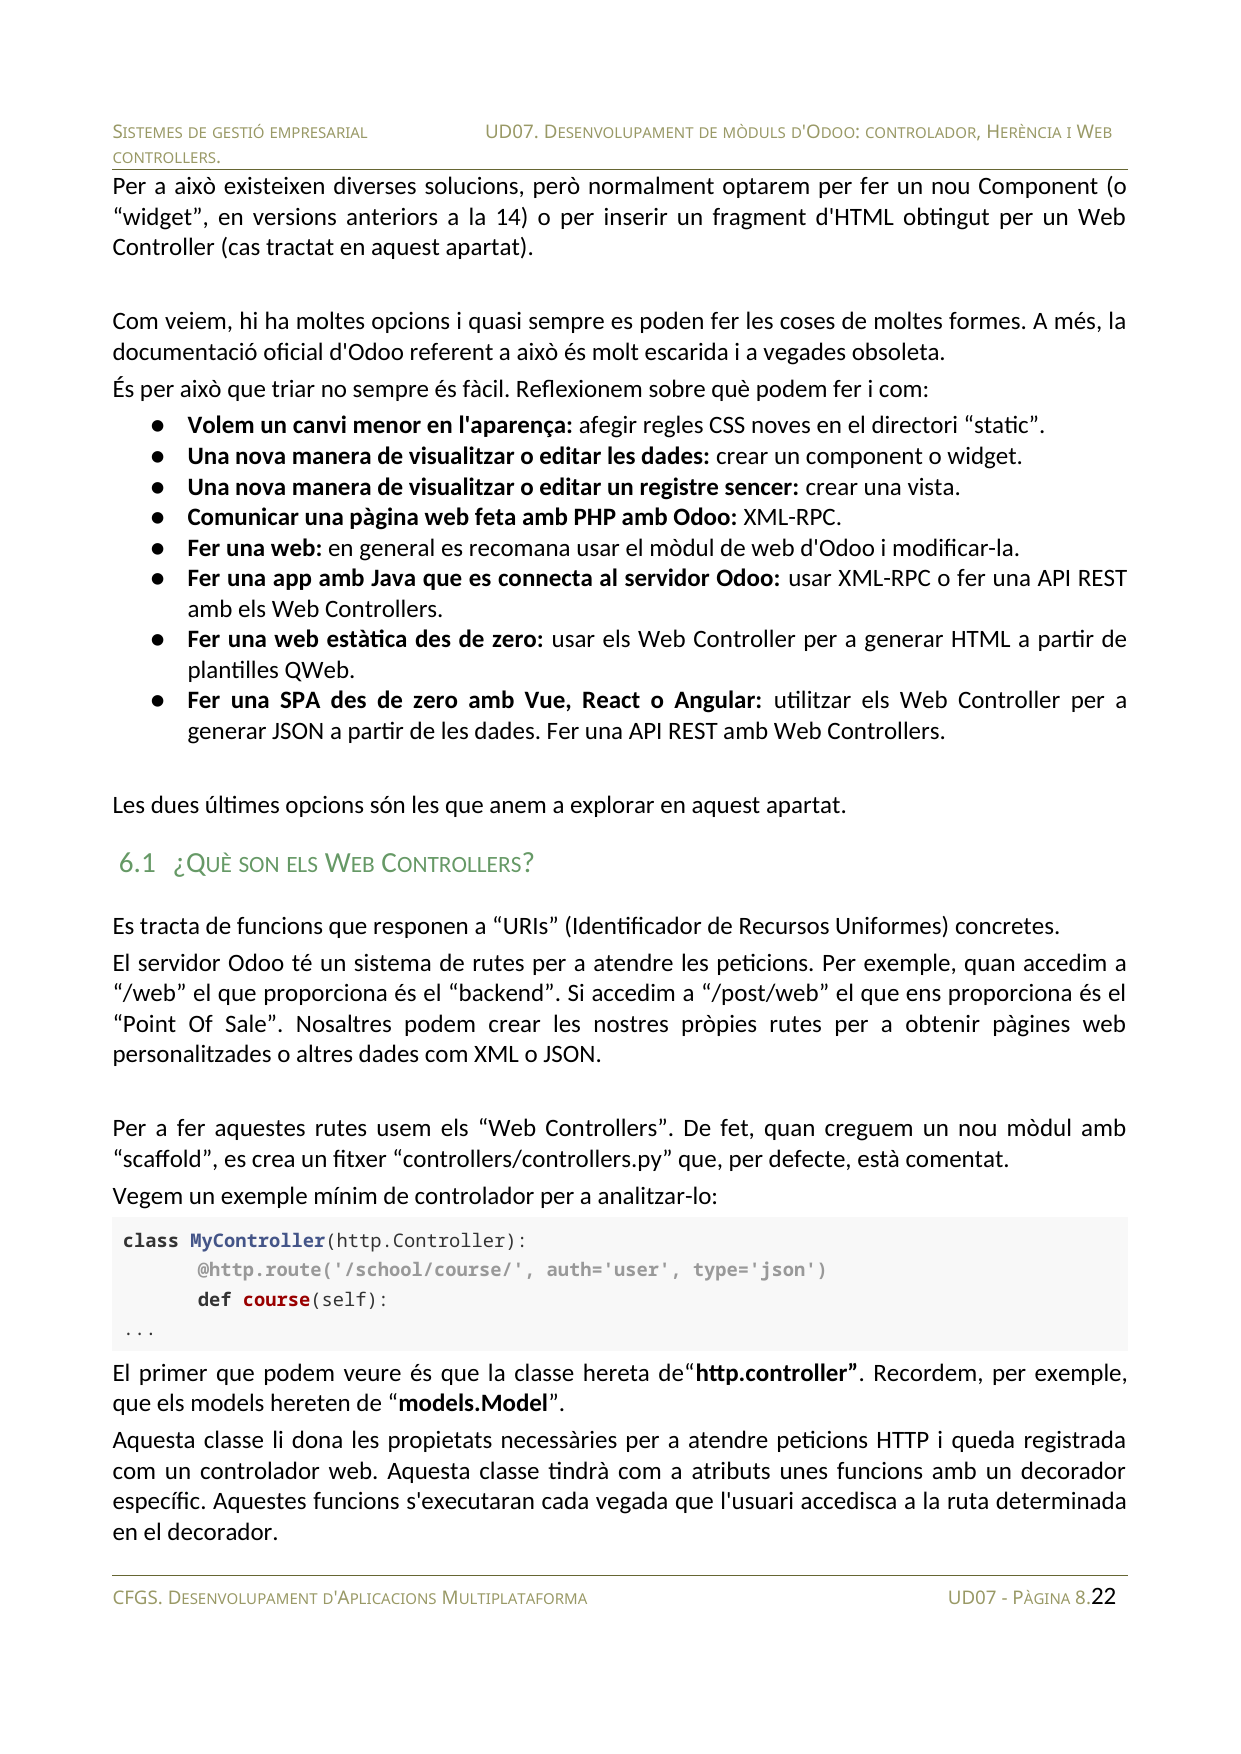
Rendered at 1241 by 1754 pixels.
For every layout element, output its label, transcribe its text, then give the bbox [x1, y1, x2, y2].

text El primer que podem veure és que la classe hereta de“http.controller”. Recordem, per exemple, que els models hereten de “models.Model”. [112, 1357, 1128, 1418]
text Per a fer aquestes rutes usem els “Web Controllers”. De fet, quan creguem un nou mòdul amb “scaffold”, es crea un fitxer “controllers/controllers.py” que, per defecte, està comentat. [112, 1112, 1128, 1173]
list Una nova manera de visualitzar o editar les dades: crear un component o widget. [150, 440, 1128, 471]
list Fer una SPA des de zero amb Vue, React o Angular: utilitzar els Web Controller per a generar JSON a partir de les dades. Fer una API REST amb Web Controllers. [150, 684, 1128, 745]
text Com veiem, hi ha moltes opcions i quasi sempre es poden fer les coses de moltes formes. A més, la documentació oficial d'Odoo referent a això és molt escarida i a vegades obsoleta. [112, 305, 1128, 366]
text Vegem un exemple mínim de controlador per a analitzar-lo: [112, 1180, 1128, 1210]
text Les dues últimes opcions són les que anem a explorar en aquest apartat. [112, 789, 1128, 819]
list Comunicar una pàgina web feta amb PHP amb Odoo: XML-RPC. [150, 501, 1128, 532]
text El servidor Odoo té un sistema de rutes per a atendre les peticions. Per exemple, quan accedim a “/web” el que proporciona és el “backend”. Si accedim a “/post/web” el que ens proporciona és el “Point Of Sale”. Nosaltres podem crear les nostres pròpies rutes per a obtenir pàgines web personalitzades o altres dades com XML o JSON. [112, 947, 1128, 1069]
list Volem un canvi menor en l'aparença: afegir regles CSS noves en el directori “static”. [150, 410, 1128, 440]
table_header class MyController(http.Controller): @http.route('/school/course/', auth='user', type='json') def course(self): ... [112, 1217, 1128, 1351]
list Fer una app amb Java que es connecta al servidor Odoo: usar XML-RPC o fer una API REST amb els Web Controllers. [150, 562, 1128, 623]
list Una nova manera de visualitzar o editar un registre sencer: crear una vista. [150, 471, 1128, 501]
text Aquesta classe li dona les propietats necessàries per a atendre peticions HTTP i queda registrada com un controlador web. Aquesta classe tindrà com a atributs unes funcions amb un decorador específic. Aquestes funcions s'executaran cada vegada que l'usuari accedisca a la ruta determinada en el decorador. [112, 1424, 1128, 1547]
text Es tracta de funcions que responen a “URIs” (Identificador de Recursos Uniformes) concretes. [112, 910, 1128, 940]
subtitle ¿Què son els Web Controllers? [112, 844, 1128, 880]
list Fer una web estàtica des de zero: usar els Web Controller per a generar HTML a partir de plantilles QWeb. [150, 623, 1128, 684]
text És per això que triar no sempre és fàcil. Reflexionem sobre què podem fer i com: [112, 373, 1128, 403]
text Per a això existeixen diverses solucions, però normalment optarem per fer un nou Component (o “widget”, en versions anteriors a la 14) o per inserir un fragment d'HTML obtingut per un Web Controller (cas tractat en aquest apartat). [112, 170, 1128, 262]
list Fer una web: en general es recomana usar el mòdul de web d'Odoo i modificar-la. [150, 532, 1128, 562]
